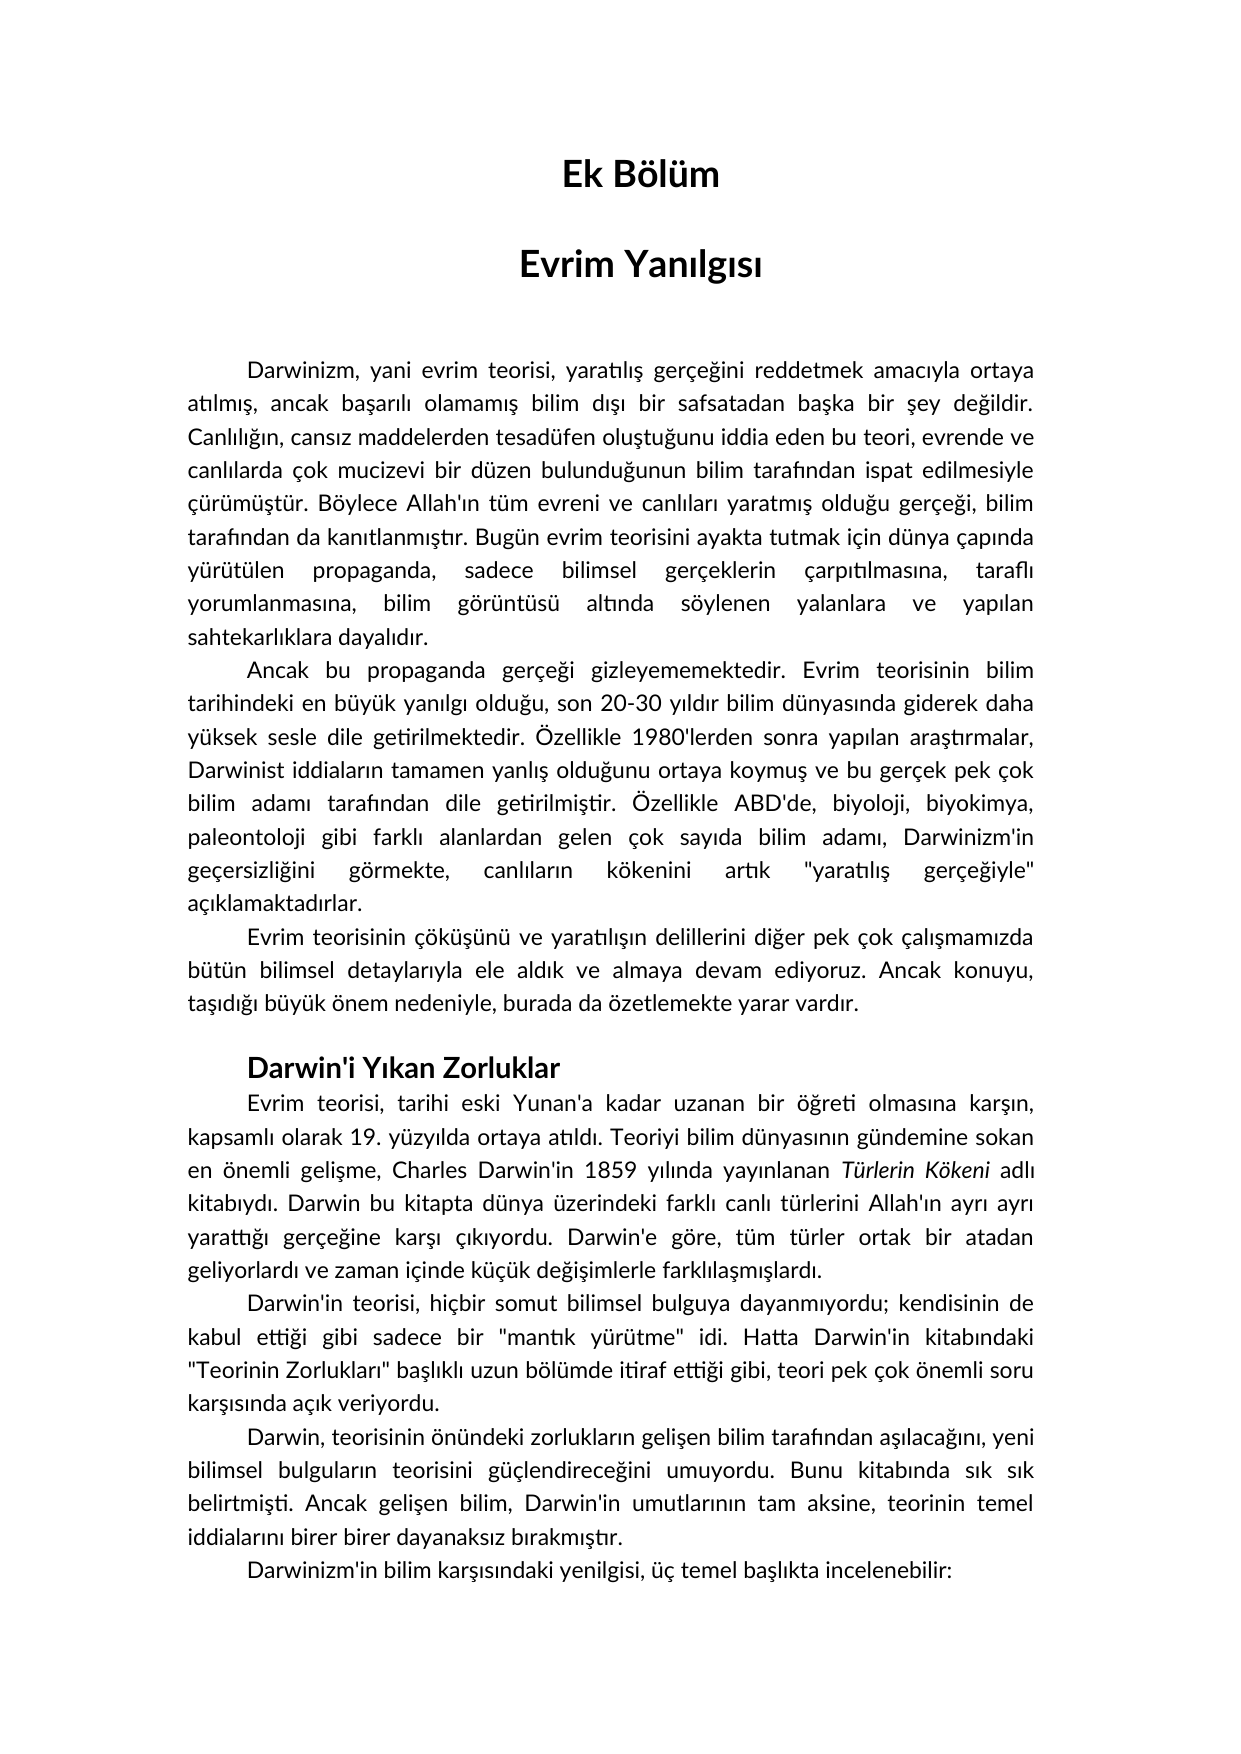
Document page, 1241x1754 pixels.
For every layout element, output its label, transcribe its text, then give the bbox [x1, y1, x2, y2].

text Darwin'i Yıkan Zorluklar [187, 1052, 1035, 1085]
text Ek Bölüm [187, 150, 1035, 240]
text Darwin, teorisinin önündeki zorlukların gelişen bilim tarafından aşılacağını, yeni bilimsel bulguların teorisini güçlendireceğini umuyordu. Bunu kitabında sık sık belirtmişti. Ancak gelişen bilim, Darwin'in umutlarının tam aksine, teorinin temel iddialarını birer birer dayanaksız bırakmıştır. [187, 1418, 1035, 1552]
text Darwin'in teorisi, hiçbir somut bilimsel bulguya dayanmıyordu; kendisinin de kabul ettiği gibi sadece bir "mantık yürütme" idi. Hatta Darwin'in kitabındaki "Teorinin Zorlukları" başlıklı uzun bölümde itiraf ettiği gibi, teori pek çok önemli soru karşısında açık veriyordu. [187, 1285, 1035, 1418]
text Evrim teorisinin çöküşünü ve yaratılışın delillerini diğer pek çok çalışmamızda bütün bilimsel detaylarıyla ele aldık ve almaya devam ediyoruz. Ancak konuyu, taşıdığı büyük önem nedeniyle, burada da özetlemekte yarar vardır. [187, 918, 1035, 1018]
text Ancak bu propaganda gerçeği gizleyememektedir. Evrim teorisinin bilim tarihindeki en büyük yanılgı olduğu, son 20-30 yıldır bilim dünyasında giderek daha yüksek sesle dile getirilmektedir. Özellikle 1980'lerden sonra yapılan araştırmalar, Darwinist iddiaların tamamen yanlış olduğunu ortaya koymuş ve bu gerçek pek çok bilim adamı tarafından dile getirilmiştir. Özellikle ABD'de, biyoloji, biyokimya, paleontoloji gibi farklı alanlardan gelen çok sayıda bilim adamı, Darwinizm'in geçersizliğini görmekte, canlıların kökenini artık "yaratılış gerçeğiyle" açıklamaktadırlar. [187, 652, 1035, 918]
text Evrim Yanılgısı [187, 240, 1035, 285]
text Evrim teorisi, tarihi eski Yunan'a kadar uzanan bir öğreti olmasına karşın, kapsamlı olarak 19. yüzyılda ortaya atıldı. Teoriyi bilim dünyasının gündemine sokan en önemli gelişme, Charles Darwin'in 1859 yılında yayınlanan Türlerin Kökeni adlı kitabıydı. Darwin bu kitapta dünya üzerindeki farklı canlı türlerini Allah'ın ayrı ayrı yarattığı gerçeğine karşı çıkıyordu. Darwin'e göre, tüm türler ortak bir atadan geliyorlardı ve zaman içinde küçük değişimlerle farklılaşmışlardı. [187, 1085, 1035, 1285]
text Darwinizm, yani evrim teorisi, yaratılış gerçeğini reddetmek amacıyla ortaya atılmış, ancak başarılı olamamış bilim dışı bir safsatadan başka bir şey değildir. Canlılığın, cansız maddelerden tesadüfen oluştuğunu iddia eden bu teori, evrende ve canlılarda çok mucizevi bir düzen bulunduğunun bilim tarafından ispat edilmesiyle çürümüştür. Böylece Allah'ın tüm evreni ve canlıları yaratmış olduğu gerçeği, bilim tarafından da kanıtlanmıştır. Bugün evrim teorisini ayakta tutmak için dünya çapında yürütülen propaganda, sadece bilimsel gerçeklerin çarpıtılmasına, taraflı yorumlanmasına, bilim görüntüsü altında söylenen yalanlara ve yapılan sahtekarlıklara dayalıdır. [187, 352, 1035, 652]
text Darwinizm'in bilim karşısındaki yenilgisi, üç temel başlıkta incelenebilir: [187, 1552, 1035, 1585]
